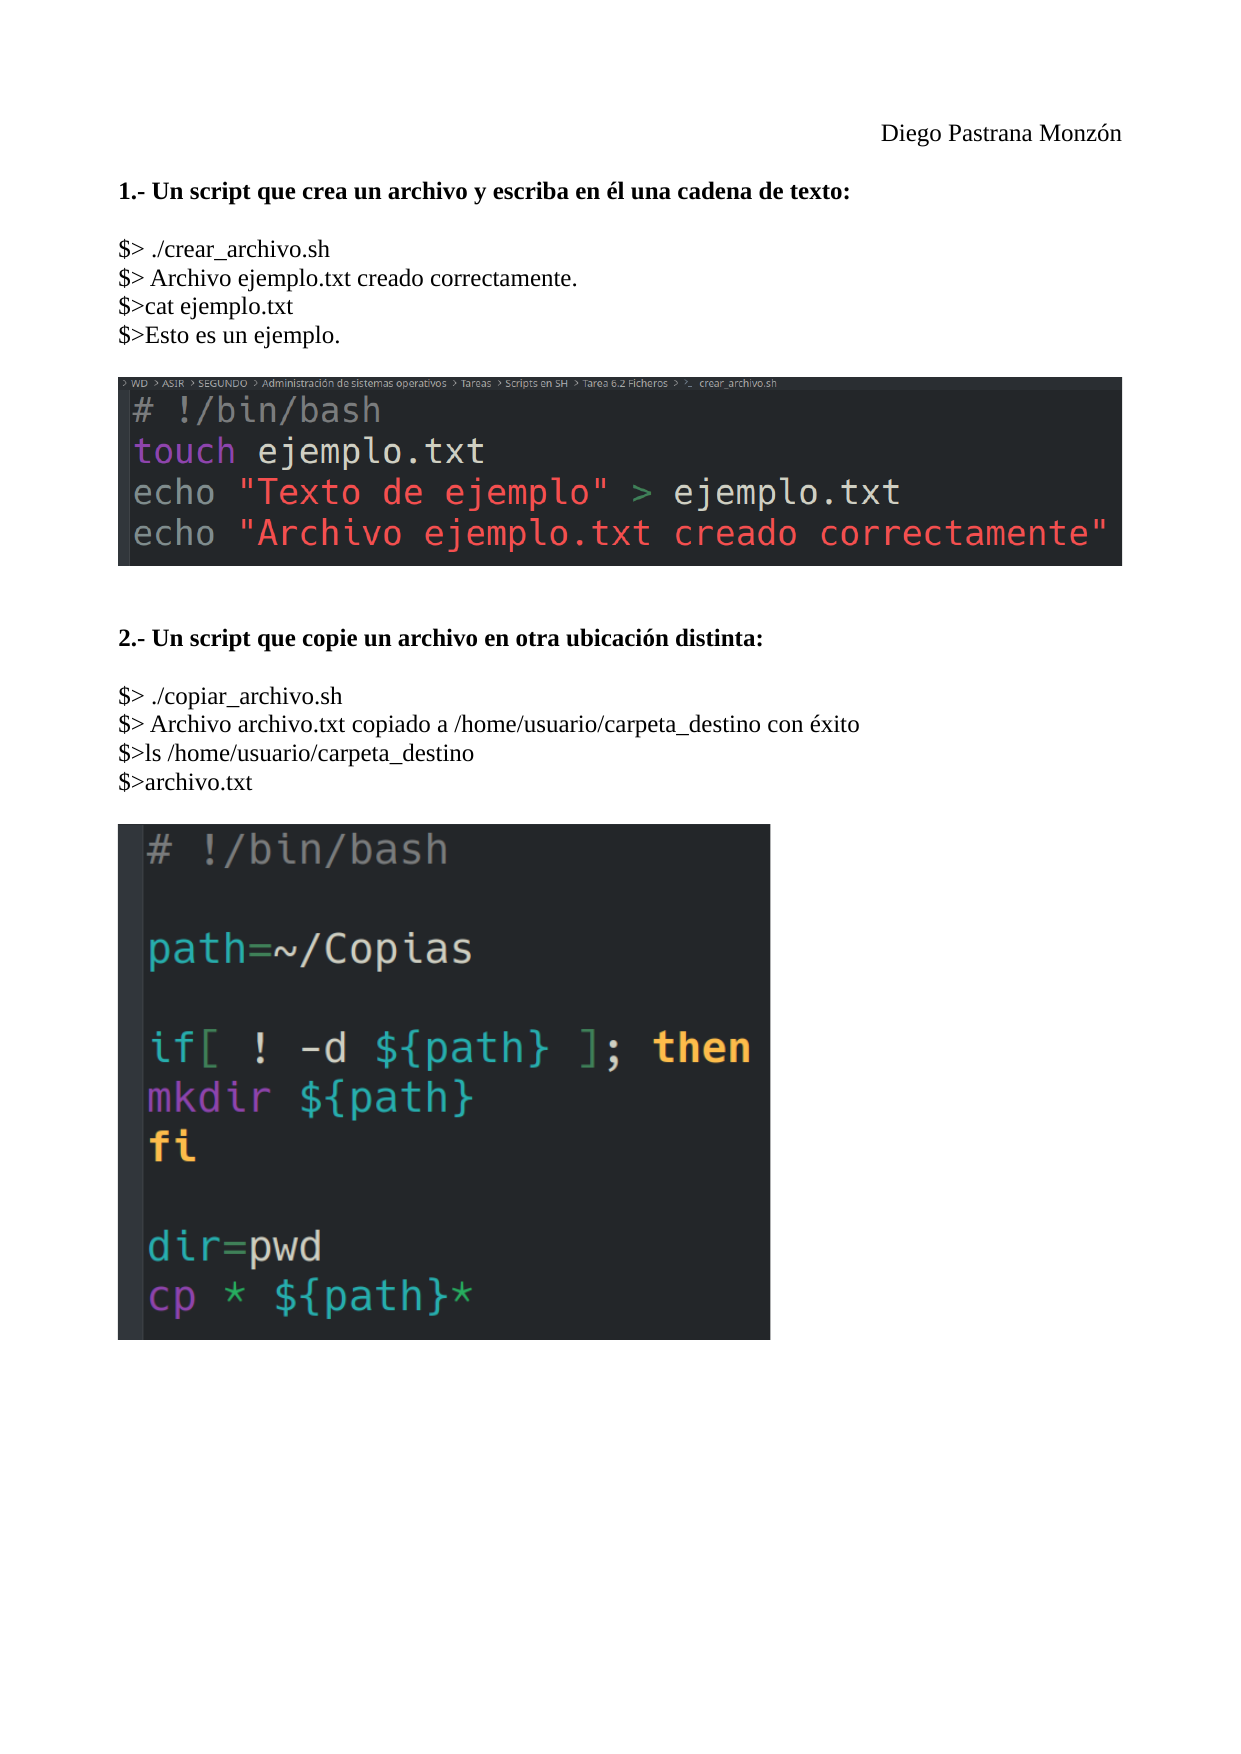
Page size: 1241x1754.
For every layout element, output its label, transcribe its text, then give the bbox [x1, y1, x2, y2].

text $> Archivo ejemplo.txt creado correctamente. [118, 263, 1122, 291]
text 1.- Un script que crea un archivo y escriba en él una cadena de texto: [118, 176, 1122, 205]
text $> Archivo archivo.txt copiado a /home/usuario/carpeta_destino con éxito [118, 709, 1122, 738]
text 2.- Un script que copie un archivo en otra ubicación distinta: [118, 623, 1122, 652]
text $>archivo.txt [118, 767, 1122, 796]
picture [118, 377, 1123, 566]
text $>Esto es un ejemplo. [118, 320, 1122, 349]
picture [117, 824, 771, 1340]
text $> ./copiar_archivo.sh [118, 681, 1122, 709]
text $>ls /home/usuario/carpeta_destino [118, 738, 1122, 767]
text $> ./crear_archivo.sh [118, 234, 1122, 263]
text $>cat ejemplo.txt [118, 291, 1122, 320]
